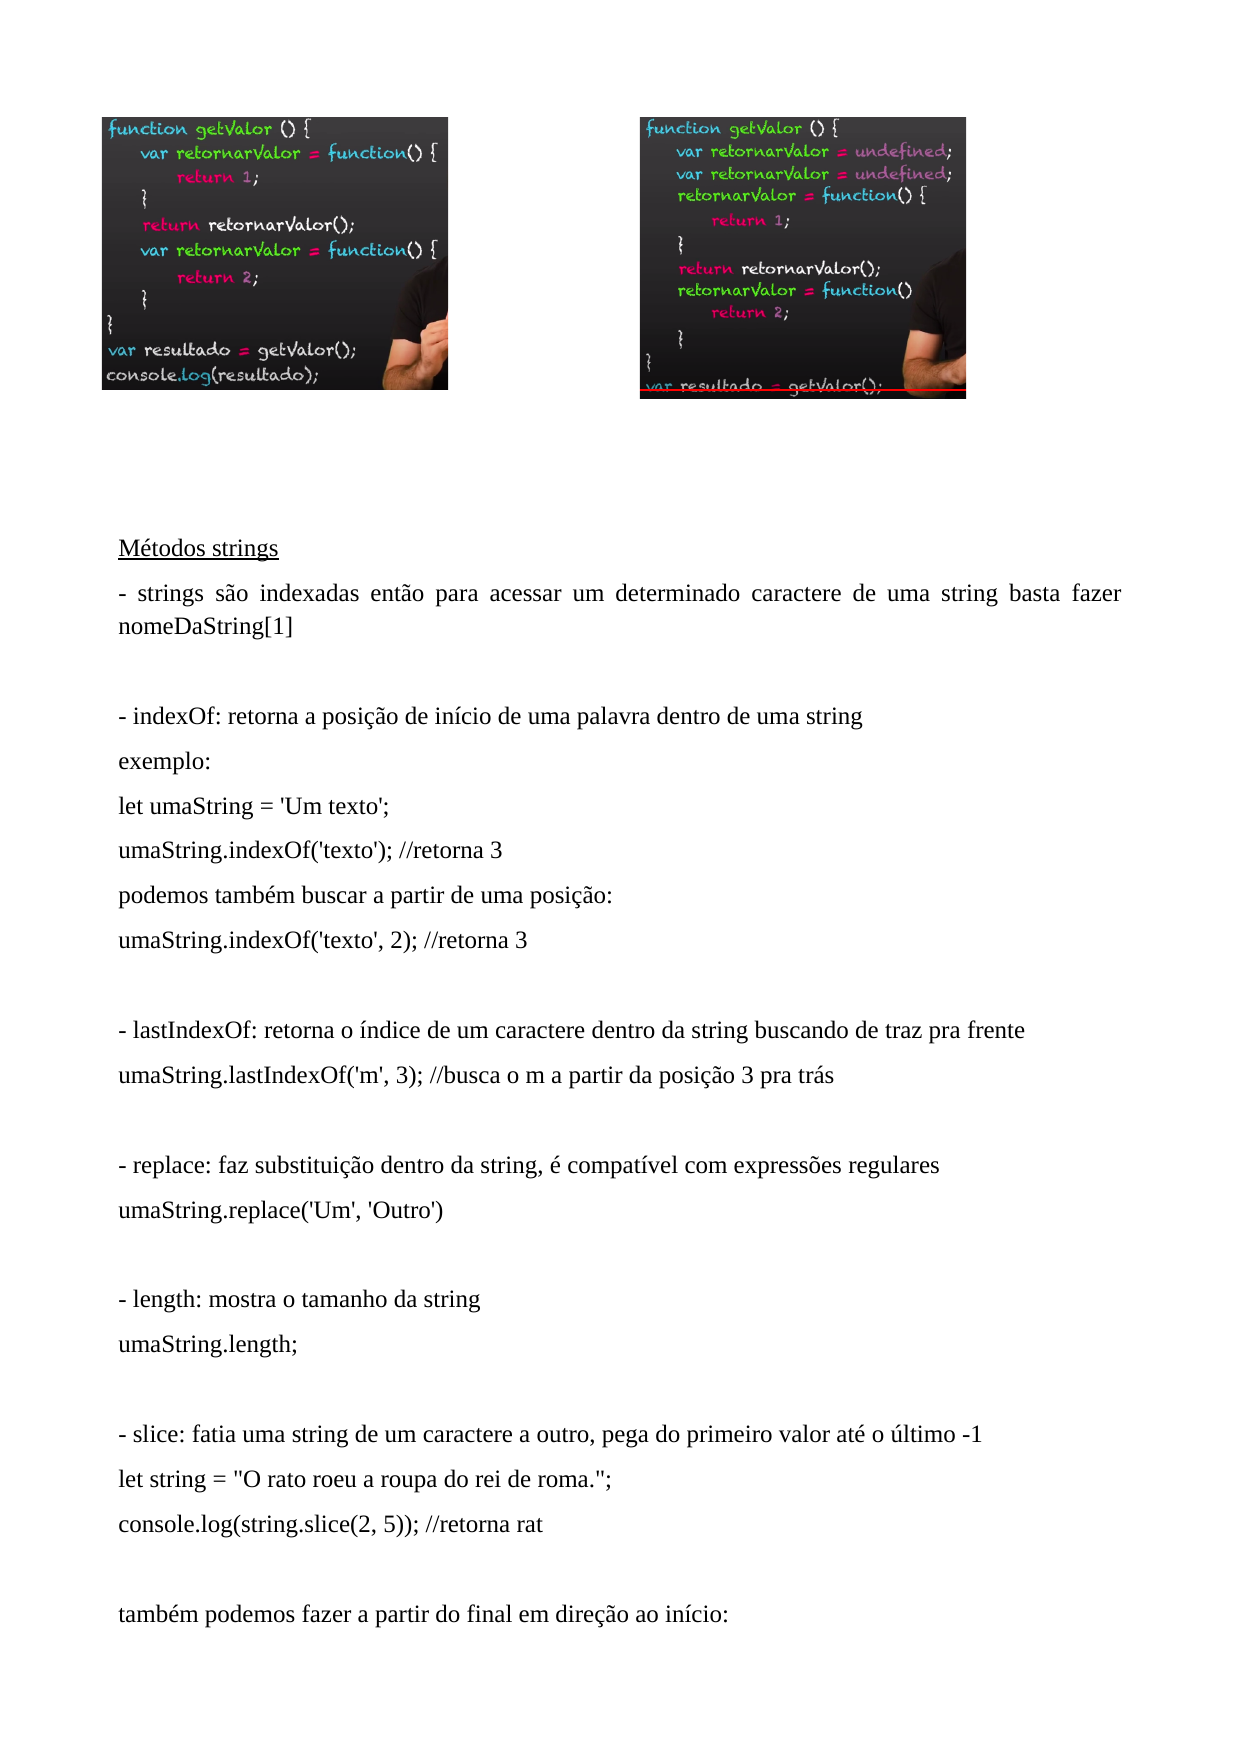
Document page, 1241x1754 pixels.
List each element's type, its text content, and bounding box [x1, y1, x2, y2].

text podemos também buscar a partir de uma posição: [118, 881, 1122, 909]
text - strings são indexadas então para acessar um determinado caractere de uma string basta fazer nomeDaString[1] [118, 578, 1122, 640]
text também podemos fazer a partir do final em direção ao início: [118, 1599, 1122, 1628]
text umaString.indexOf('texto', 2); //retorna 3 [118, 925, 1122, 954]
text console.log(string.slice(2, 5)); //retorna rat [118, 1509, 1122, 1538]
text - indexOf: retorna a posição de início de uma palavra dentro de uma string [118, 701, 1122, 730]
text - replace: faz substituição dentro da string, é compatível com expressões regulares [118, 1150, 1122, 1179]
picture [639, 117, 967, 399]
text umaString.lastIndexOf('m', 3); //busca o m a partir da posição 3 pra trás [118, 1060, 1122, 1089]
text exemplo: [118, 746, 1122, 774]
text umaString.length; [118, 1329, 1122, 1358]
text Métodos strings [118, 533, 1122, 562]
text umaString.indexOf('texto'); //retorna 3 [118, 836, 1122, 864]
picture [101, 117, 449, 390]
text let string = "O rato roeu a roupa do rei de roma."; [118, 1464, 1122, 1493]
text - length: mostra o tamanho da string [118, 1284, 1122, 1313]
text umaString.replace('Um', 'Outro') [118, 1195, 1122, 1223]
text - lastIndexOf: retorna o índice de um caractere dentro da string buscando de traz pra frente [118, 1015, 1122, 1044]
text let umaString = 'Um texto'; [118, 791, 1122, 819]
text - slice: fatia uma string de um caractere a outro, pega do primeiro valor até o último -1 [118, 1419, 1122, 1448]
